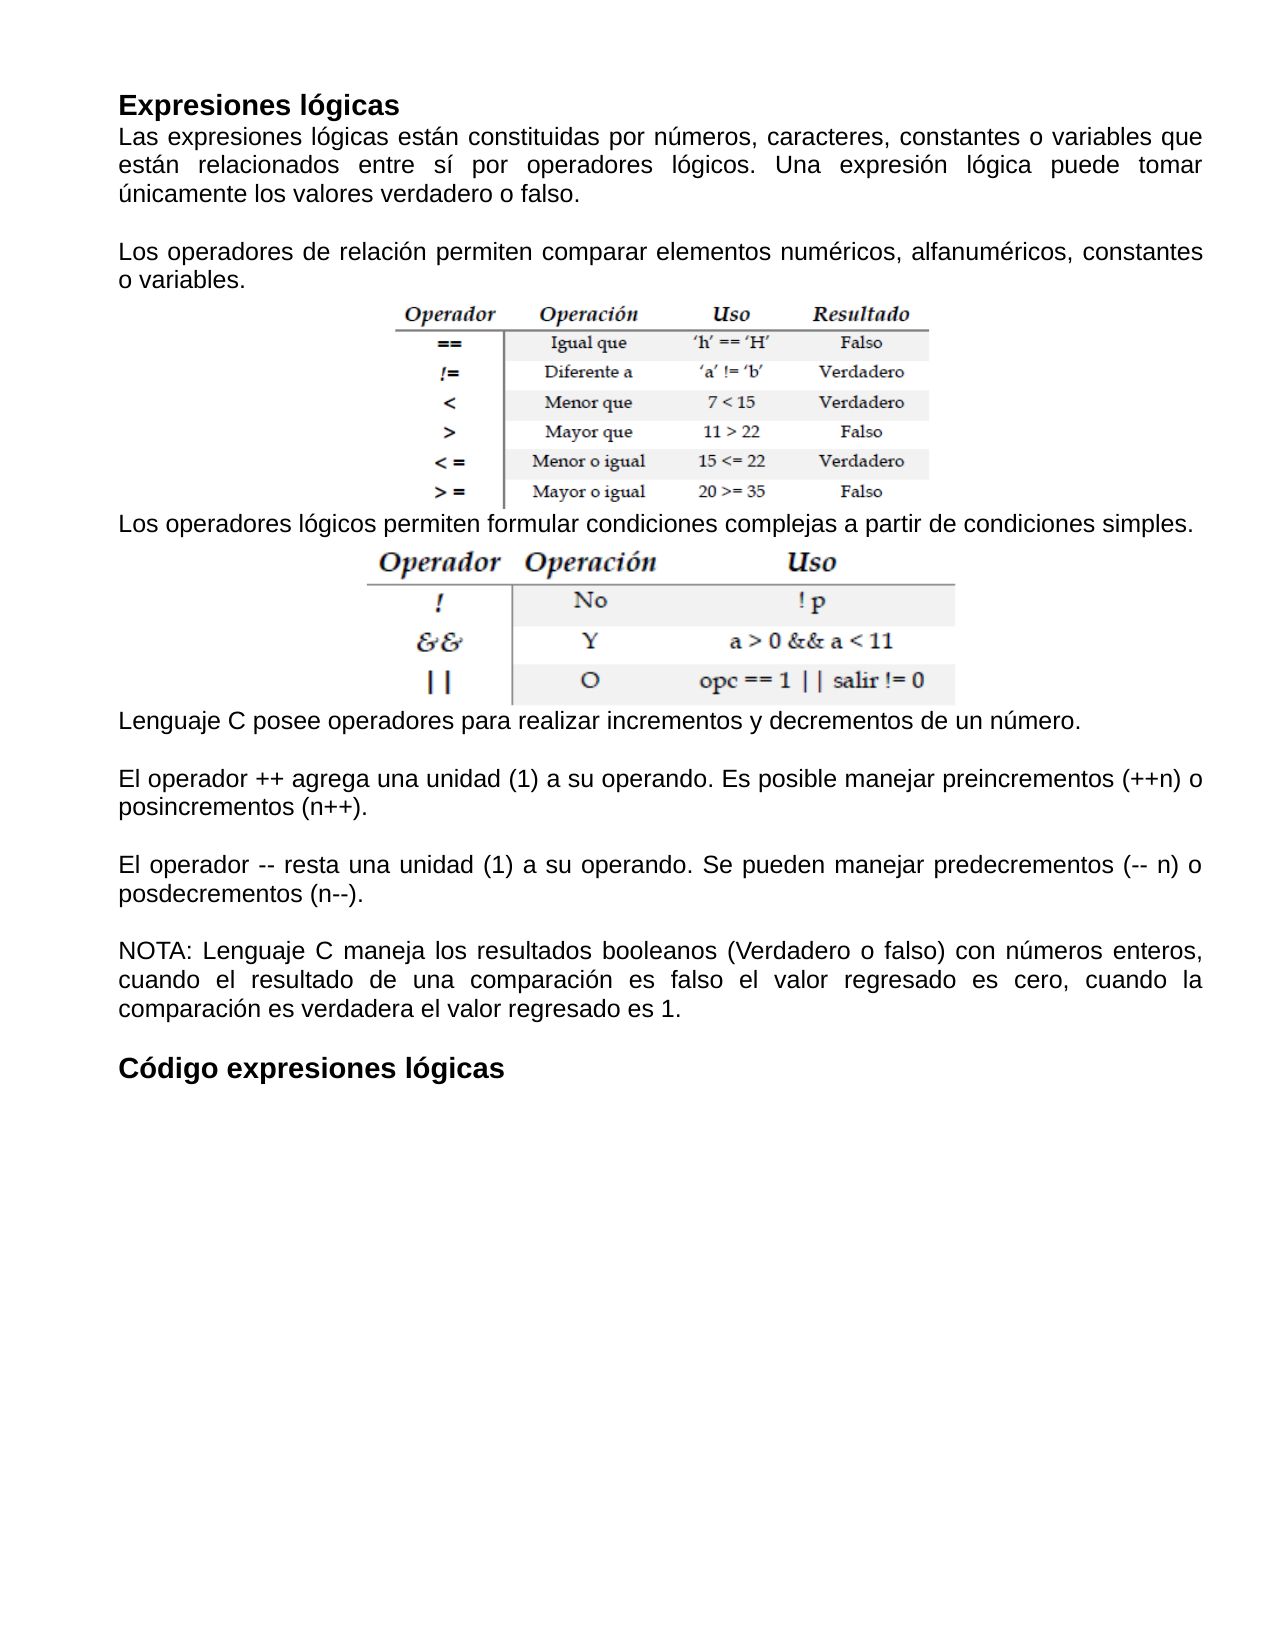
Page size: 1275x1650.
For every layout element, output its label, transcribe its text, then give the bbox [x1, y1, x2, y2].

text Los operadores lógicos permiten formular condiciones complejas a partir de condiciones simples. [118, 509, 1205, 537]
text Lenguaje C posee operadores para realizar incrementos y decrementos de un número. [118, 706, 1205, 735]
text El operador -- resta una unidad (1) a su operando. Se pueden manejar predecrementos (-- n) o posdecrementos (n--). [118, 850, 1205, 907]
text Código expresiones lógicas [118, 1051, 1205, 1085]
text Los operadores de relación permiten comparar elementos numéricos, alfanuméricos, constantes o variables. [118, 236, 1205, 294]
text Las expresiones lógicas están constituidas por números, caracteres, constantes o variables que están relacionados entre sí por operadores lógicos. Una expresión lógica puede tomar únicamente los valores verdadero o falso. [118, 121, 1205, 208]
text El operador ++ agrega una unidad (1) a su operando. Es posible manejar preincrementos (++n) o posincrementos (n++). [118, 764, 1205, 821]
text NOTA: Lenguaje C maneja los resultados booleanos (Verdadero o falso) con números enteros, cuando el resultado de una comparación es falso el valor regresado es cero, cuando la comparación es verdadera el valor regresado es 1. [118, 936, 1205, 1022]
text Expresiones lógicas [118, 88, 1205, 121]
